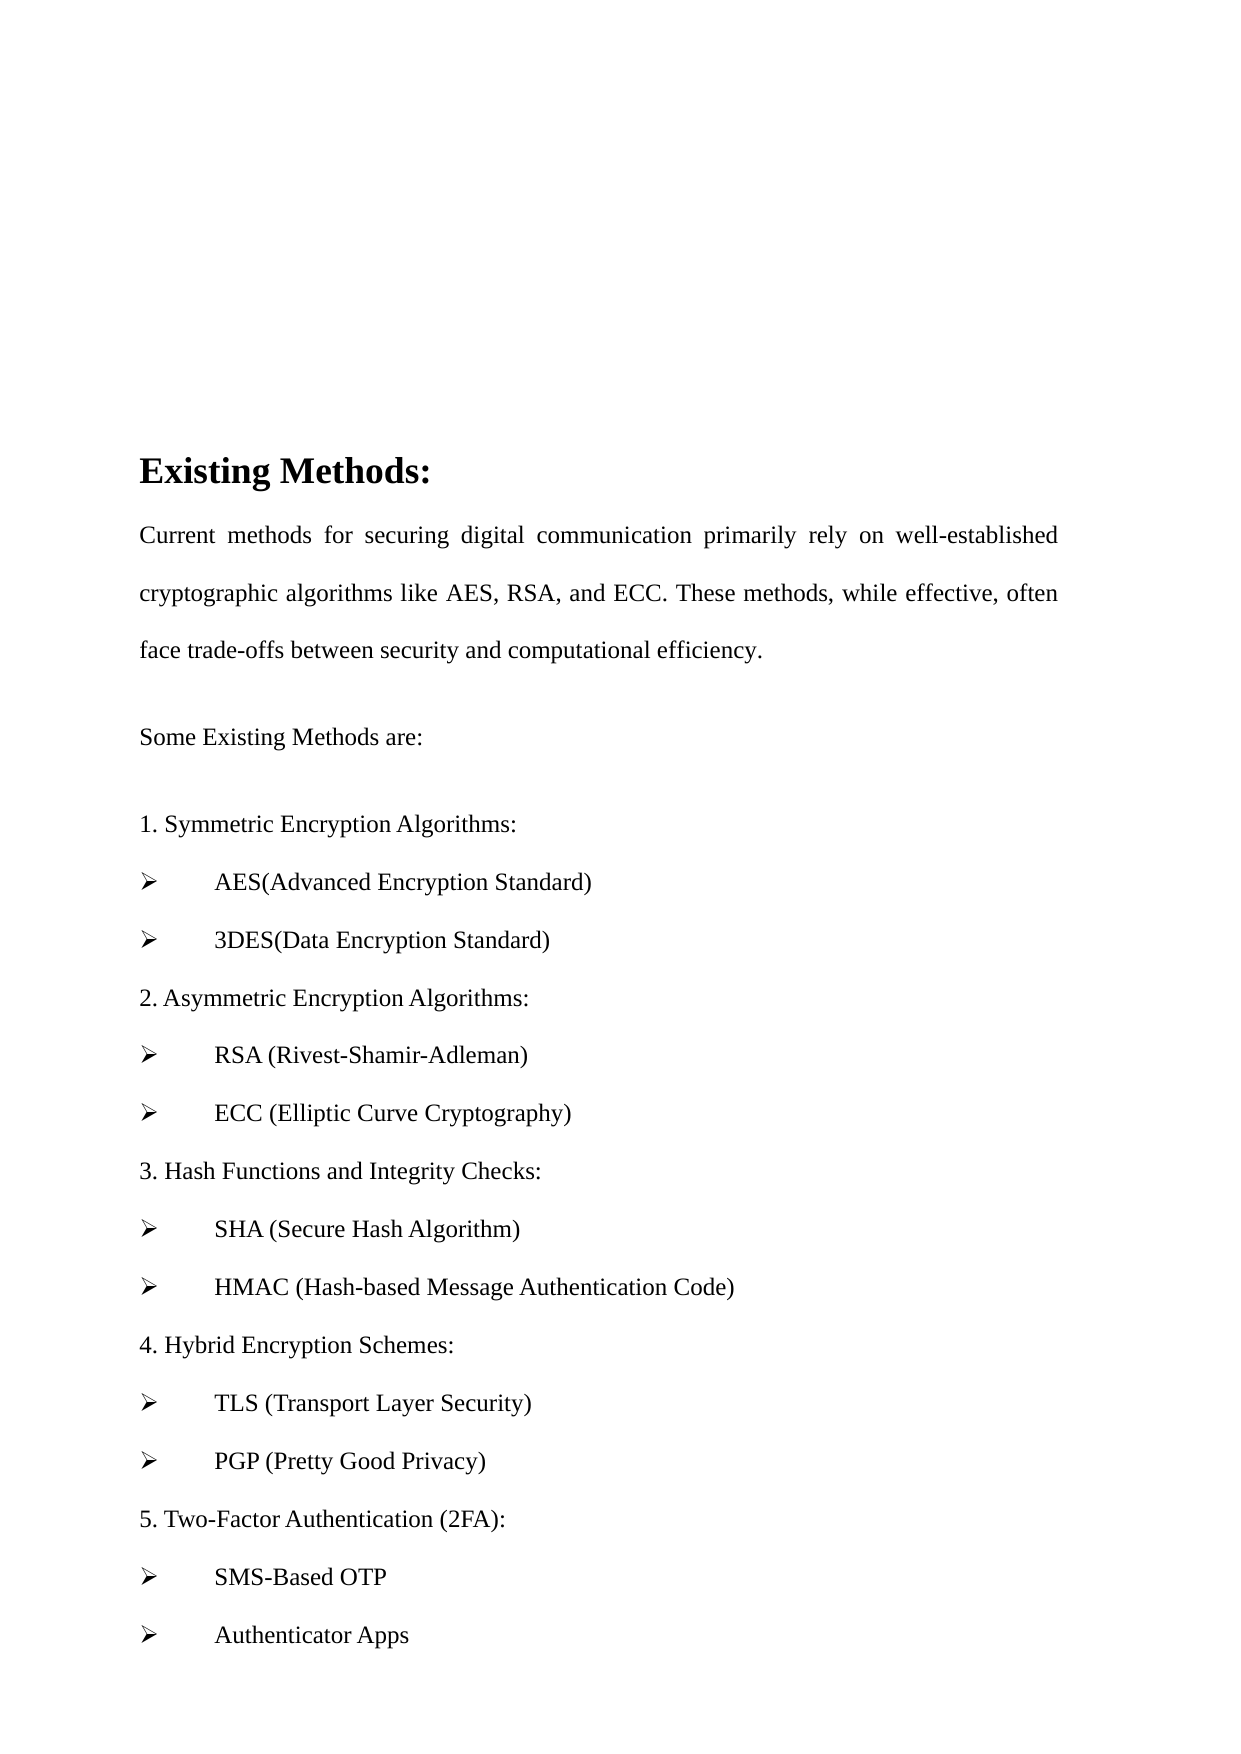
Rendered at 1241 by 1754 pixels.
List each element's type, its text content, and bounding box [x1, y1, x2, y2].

list RSA (Rivest-Shamir-Adleman) [139, 1041, 1058, 1069]
list AES(Advanced Encryption Standard) [139, 867, 1058, 896]
list PGP (Pretty Good Privacy) [139, 1446, 1058, 1475]
list 4. Hybrid Encryption Schemes: [139, 1330, 1058, 1359]
subtitle Existing Methods: [139, 448, 1059, 491]
text Current methods for securing digital communication primarily rely on well-established cryptographic algorithms like AES, RSA, and ECC. These methods, while effective, often face trade-offs between security and computational efficiency. [139, 521, 1059, 664]
text 3. Hash Functions and Integrity Checks: [139, 1156, 1058, 1185]
list 3DES(Data Encryption Standard) [139, 925, 1058, 953]
list HMAC (Hash-based Message Authentication Code) [139, 1272, 1058, 1301]
list TLS (Transport Layer Security) [139, 1388, 1058, 1417]
list SHA (Secure Hash Algorithm) [139, 1214, 1058, 1243]
text 1. Symmetric Encryption Algorithms: [139, 809, 1058, 838]
list 2. Asymmetric Encryption Algorithms: [139, 983, 1058, 1011]
list ECC (Elliptic Curve Cryptography) [139, 1098, 1058, 1127]
list SMS-Based OTP [139, 1562, 1058, 1591]
list 5. Two-Factor Authentication (2FA): [139, 1504, 1058, 1533]
list Authenticator Apps [139, 1620, 1058, 1648]
text Some Existing Methods are: [139, 722, 1059, 751]
